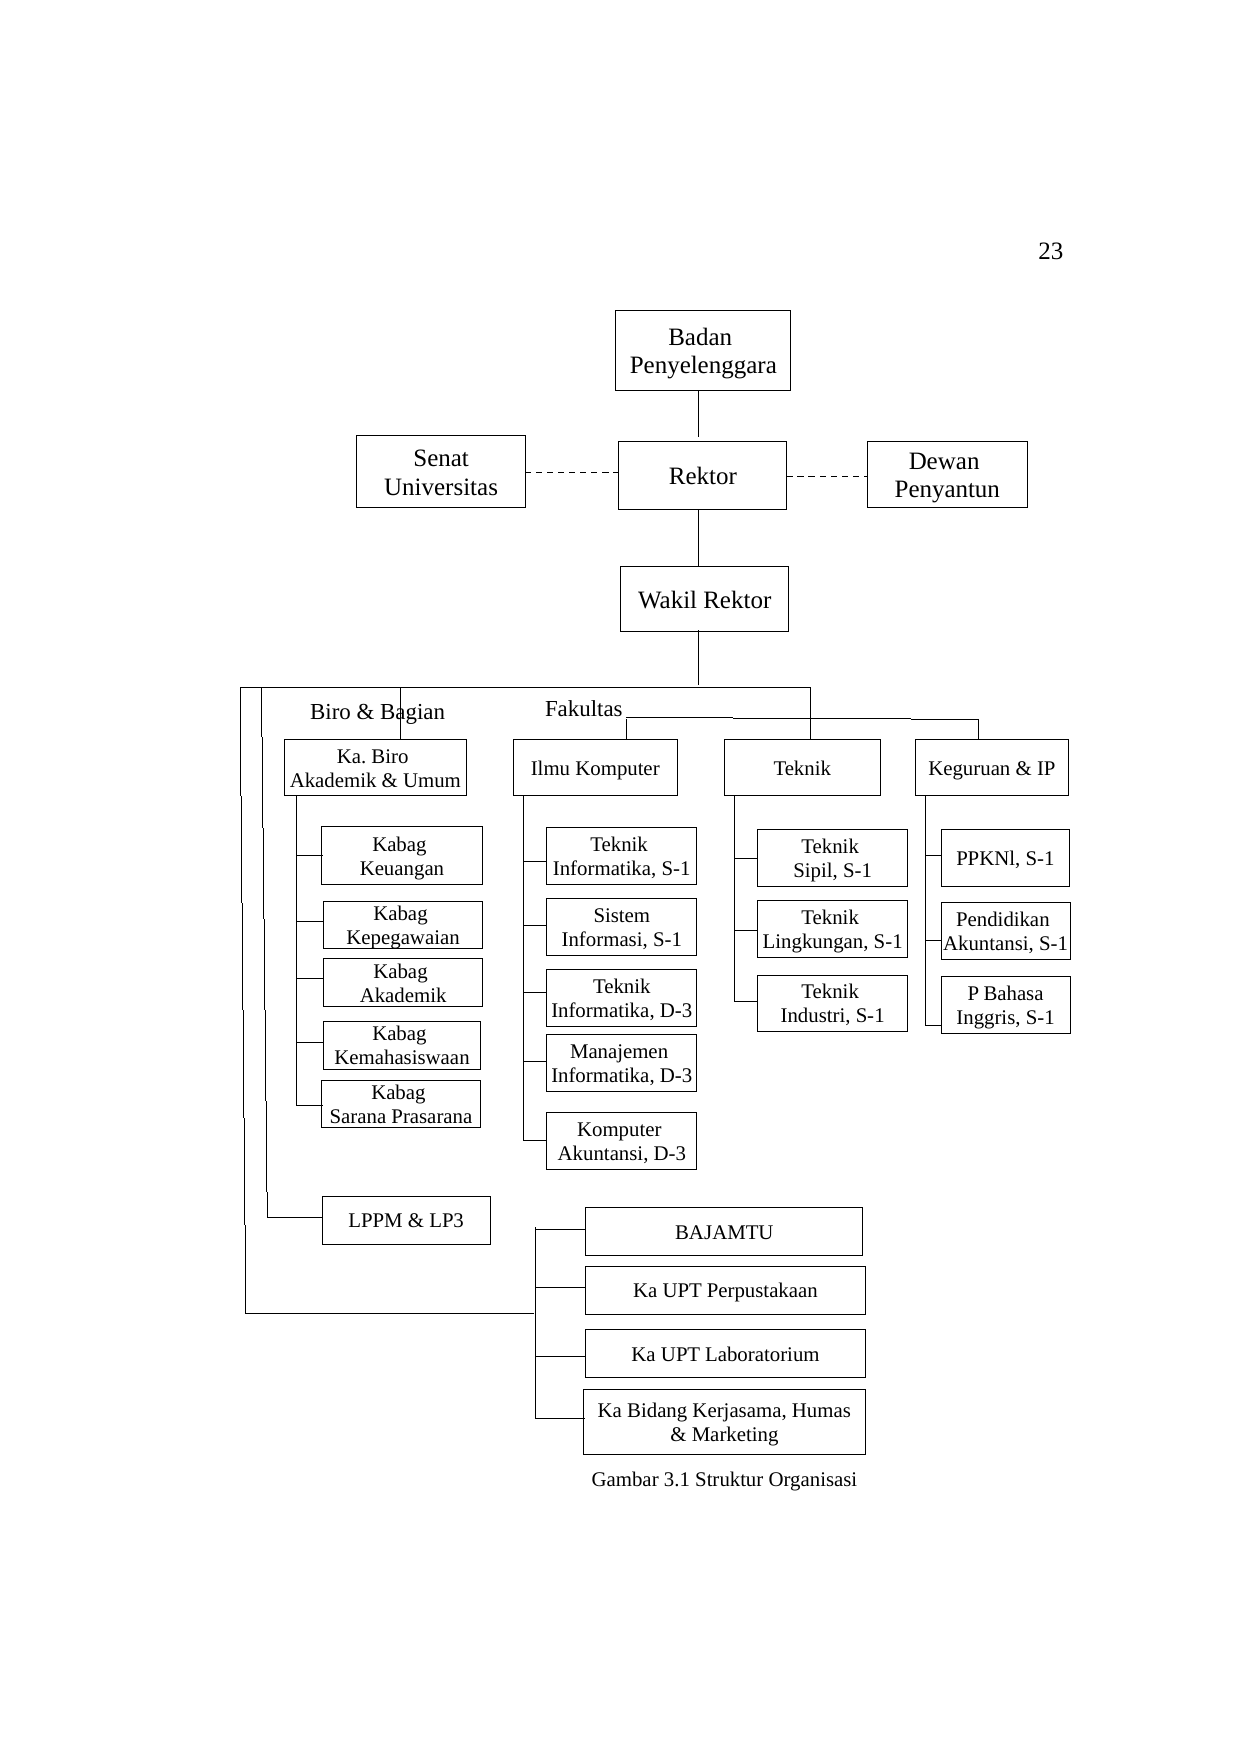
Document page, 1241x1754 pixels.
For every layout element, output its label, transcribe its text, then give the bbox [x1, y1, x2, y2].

text Gambar 3.1 Struktur Organisasi [552, 1467, 901, 1491]
